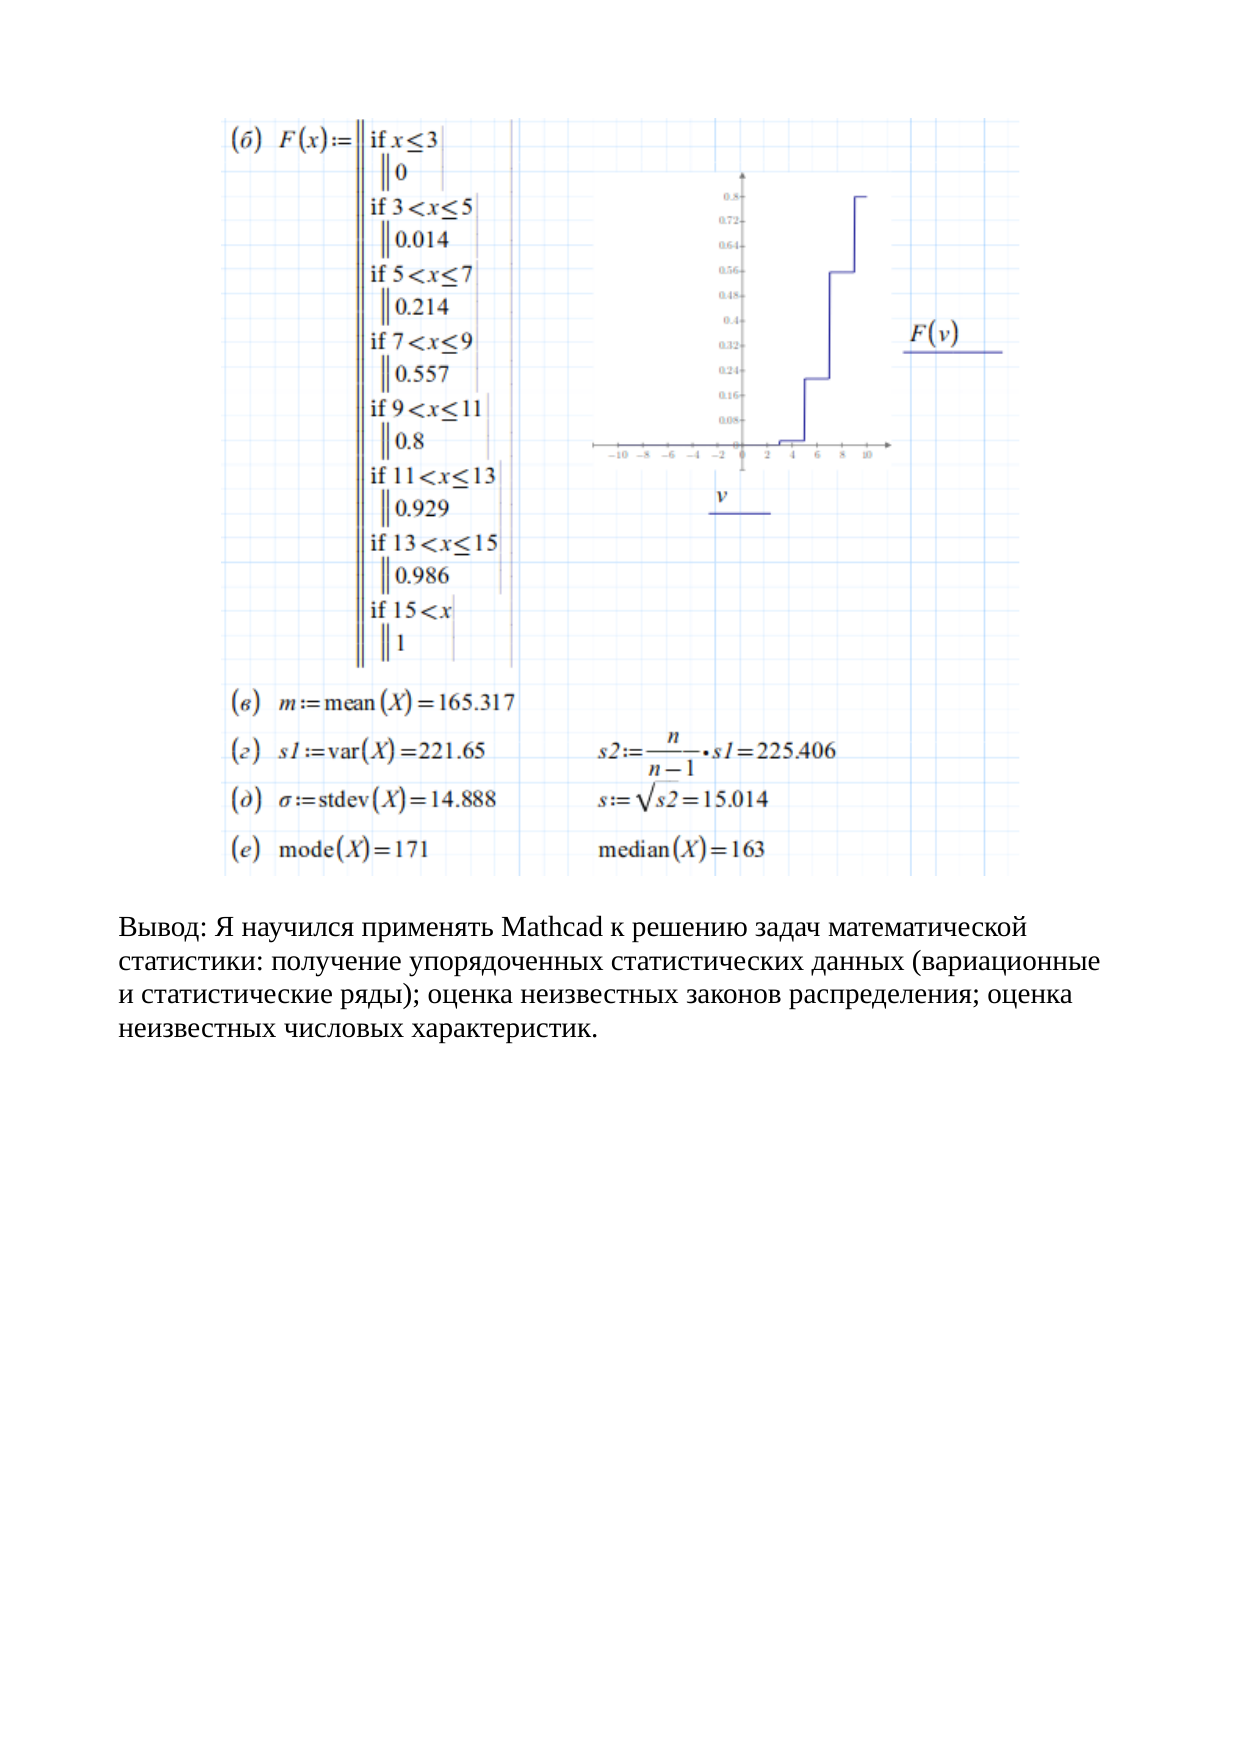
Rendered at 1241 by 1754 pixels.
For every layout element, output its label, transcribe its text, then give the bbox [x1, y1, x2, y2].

text Вывод: Я научился применять Mathcad к решению задач математической статистики: получение упорядоченных статистических данных (вариационные и статистические ряды); оценка неизвестных законов распределения; оценка неизвестных числовых характеристик. [118, 909, 1122, 1044]
picture [221, 118, 1020, 876]
